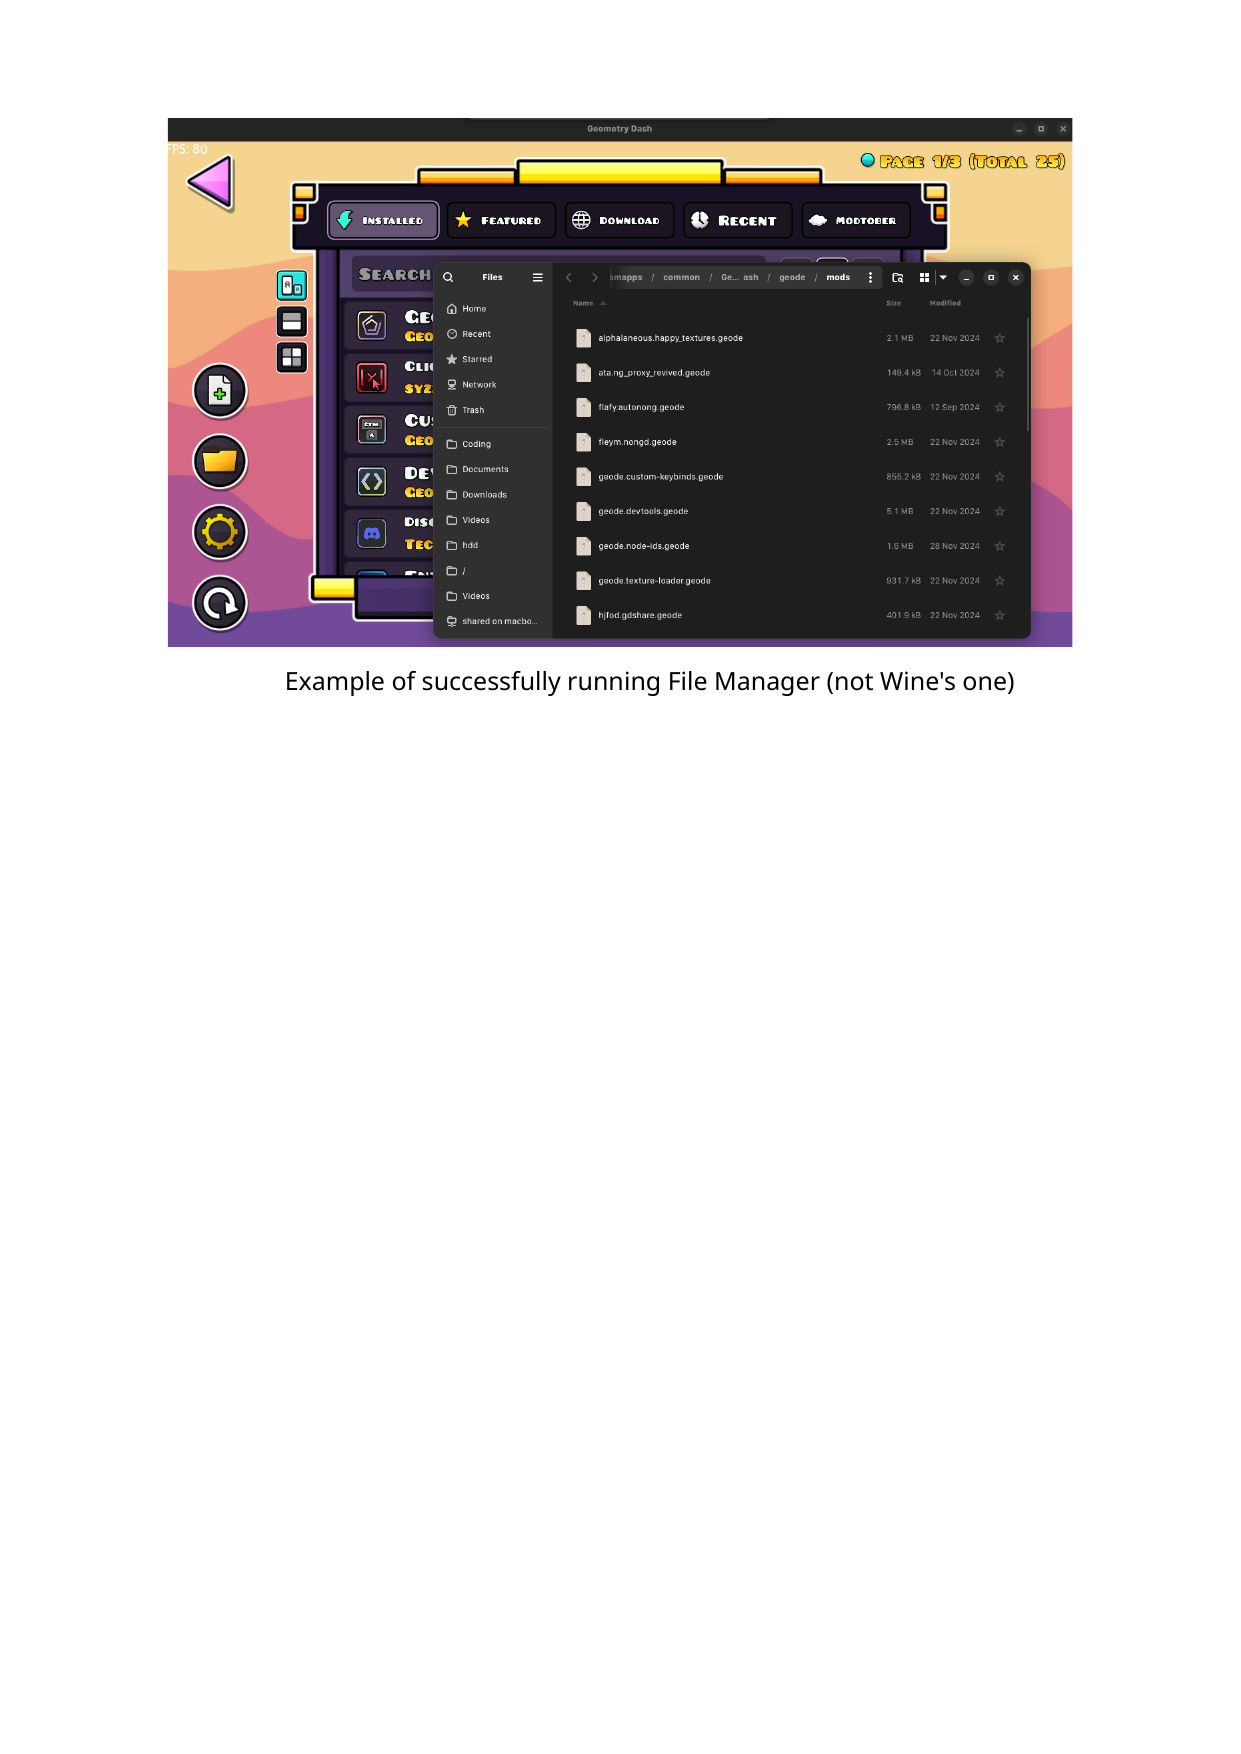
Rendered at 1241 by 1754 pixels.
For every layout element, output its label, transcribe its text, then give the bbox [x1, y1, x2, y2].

picture [167, 118, 1073, 647]
text Example of successfully running File Manager (not Wine's one) [118, 118, 1122, 697]
